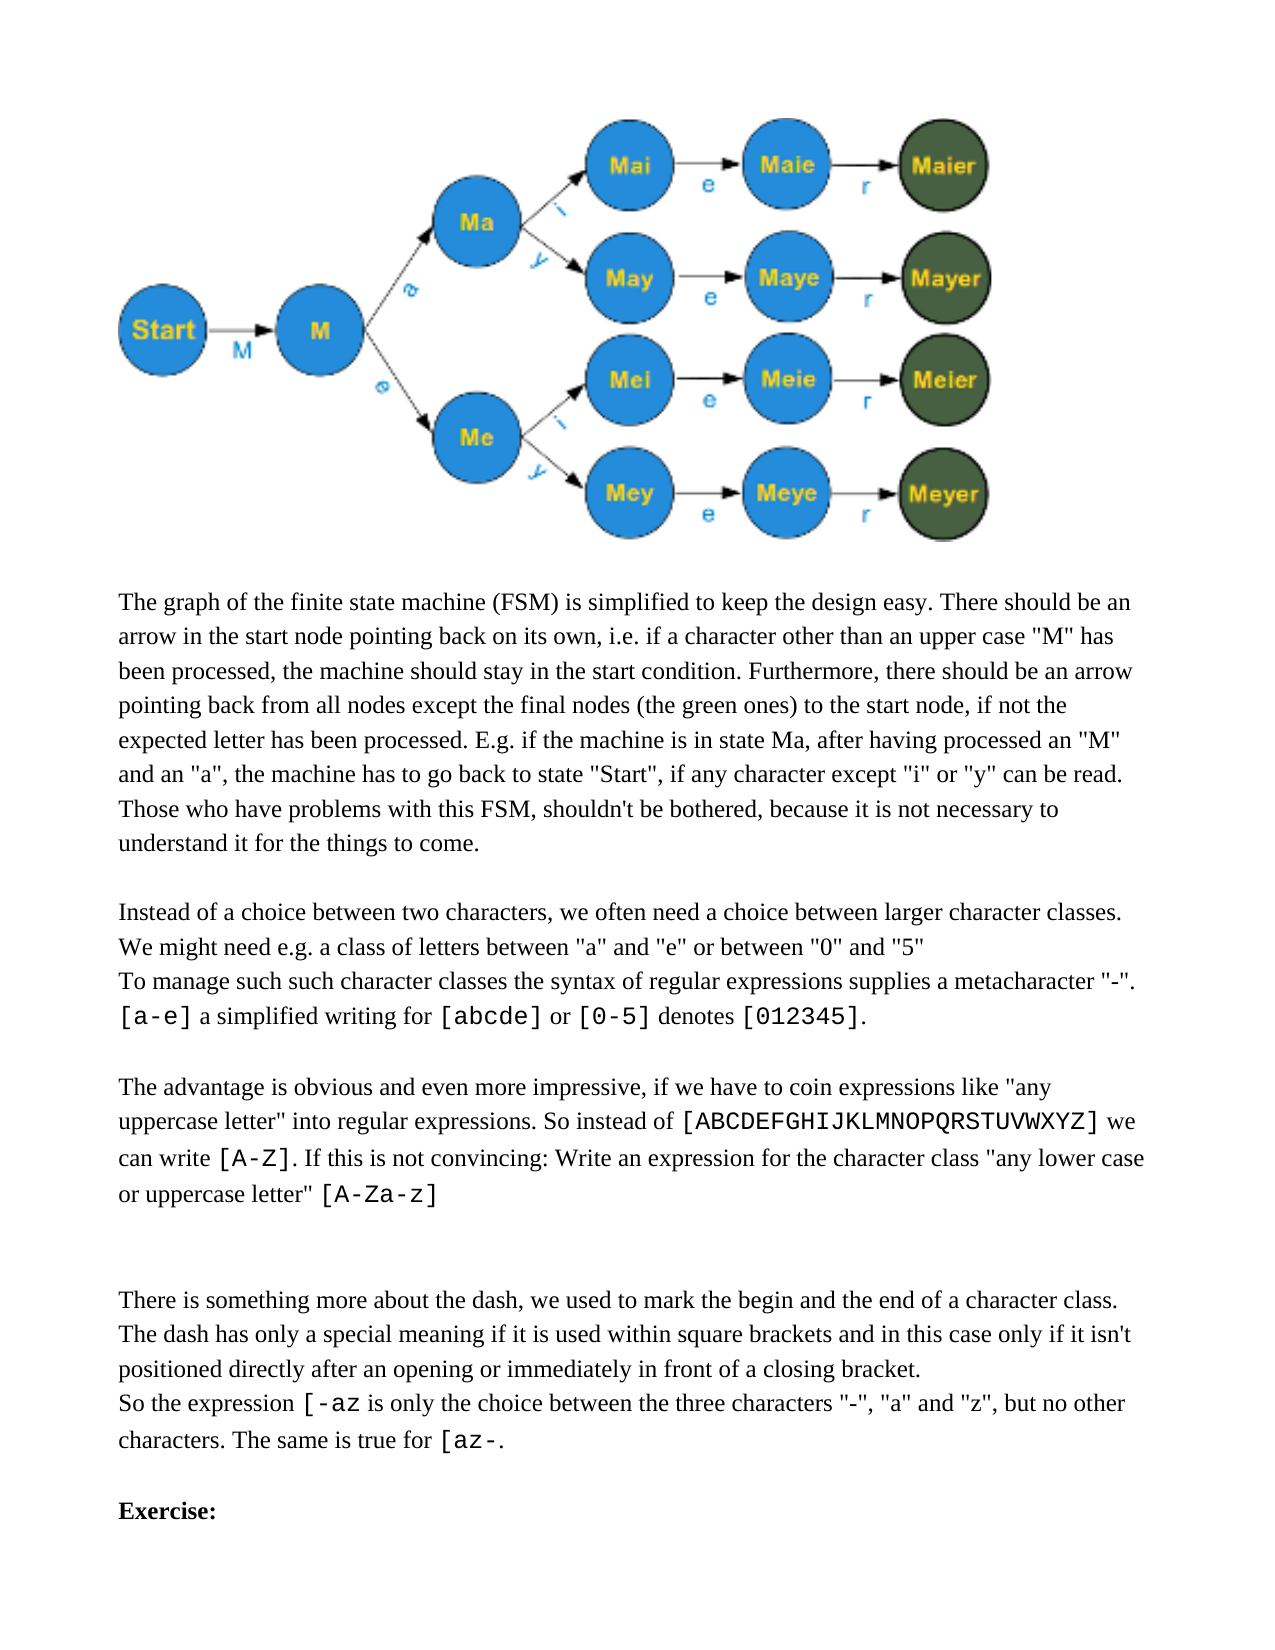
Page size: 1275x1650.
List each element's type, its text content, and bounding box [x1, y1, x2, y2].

picture [118, 118, 992, 542]
text The graph of the finite state machine (FSM) is simplified to keep the design easy. There should be an arrow in the start node pointing back on its own, i.e. if a character other than an upper case "M" has been processed, the machine should stay in the start condition. Furthermore, there should be an arrow pointing back from all nodes except the final nodes (the green ones) to the start node, if not the expected letter has been processed. E.g. if the machine is in state Ma, after having processed an "M" and an "a", the machine has to go back to state "Start", if any character except "i" or "y" can be read. Those who have problems with this FSM, shouldn't be bothered, because it is not necessary to understand it for the things to come. Instead of a choice between two characters, we often need a choice between larger character classes. We might need e.g. a class of letters between "a" and "e" or between "0" and "5" To manage such such character classes the syntax of regular expressions supplies a metacharacter "-". [a-e] a simplified writing for [abcde] or [0-5] denotes [012345]. The advantage is obvious and even more impressive, if we have to coin expressions like "any uppercase letter" into regular expressions. So instead of [ABCDEFGHIJKLMNOPQRSTUVWXYZ] we can write [A-Z]. If this is not convincing: Write an expression for the character class "any lower case or uppercase letter" [A-Za-z] There is something more about the dash, we used to mark the begin and the end of a character class. The dash has only a special meaning if it is used within square brackets and in this case only if it isn't positioned directly after an opening or immediately in front of a closing bracket. So the expression [-az is only the choice between the three characters "-", "a" and "z", but no other characters. The same is true for [az-. Exercise: [118, 118, 1157, 1525]
